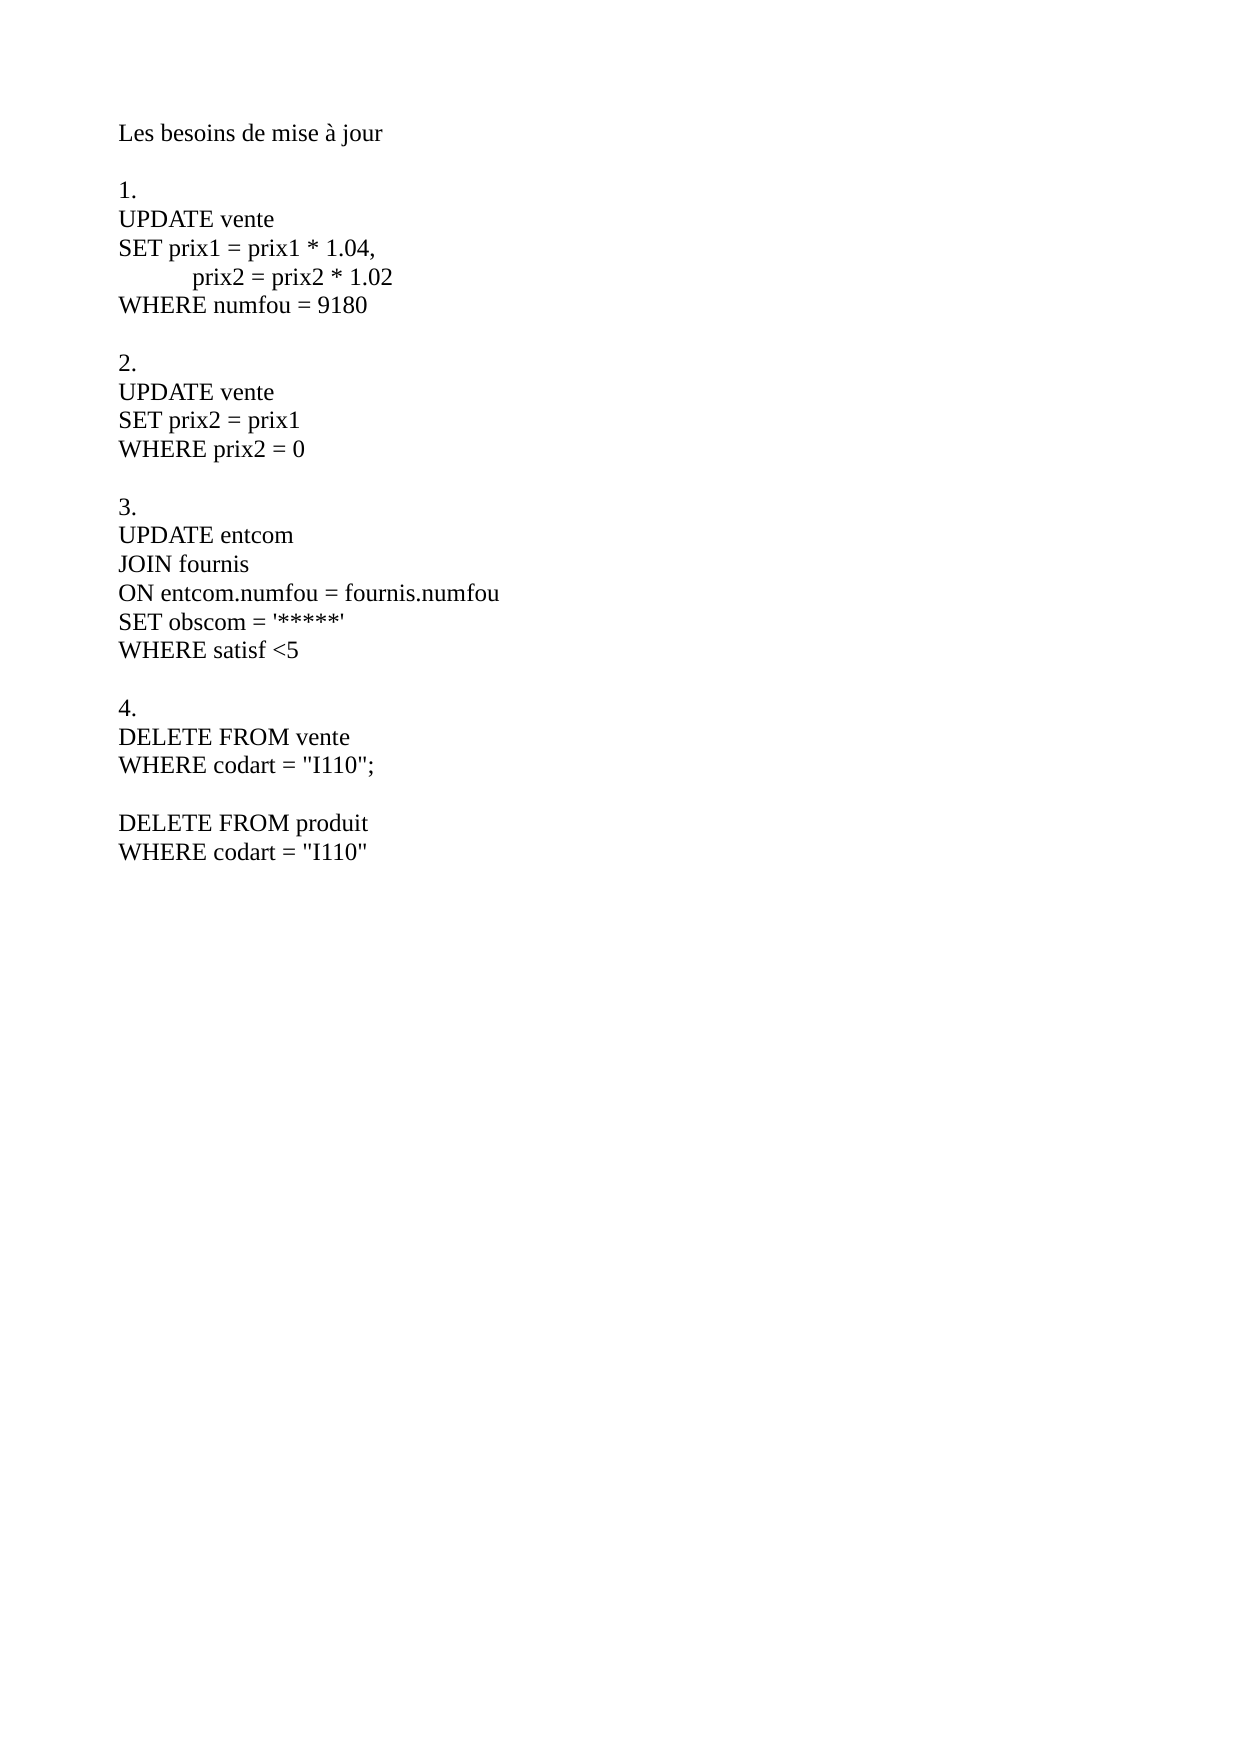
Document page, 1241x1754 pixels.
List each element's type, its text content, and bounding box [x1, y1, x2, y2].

text WHERE numfou = 9180 [118, 291, 1122, 319]
text ON entcom.numfou = fournis.numfou [118, 578, 1122, 607]
text UPDATE vente [118, 204, 1122, 233]
text WHERE codart = "I110" [118, 837, 1122, 866]
text UPDATE entcom [118, 521, 1122, 549]
text 1. [118, 176, 1122, 204]
text SET prix1 = prix1 * 1.04, [118, 233, 1122, 262]
text JOIN fournis [118, 549, 1122, 578]
text SET obscom = '*****' [118, 607, 1122, 636]
text 2. [118, 348, 1122, 377]
text DELETE FROM vente [118, 722, 1122, 751]
text 4. [118, 693, 1122, 722]
text 3. [118, 492, 1122, 521]
text Les besoins de mise à jour [118, 118, 1122, 147]
text WHERE satisf <5 [118, 636, 1122, 664]
text UPDATE vente [118, 377, 1122, 406]
text DELETE FROM produit [118, 808, 1122, 837]
text WHERE codart = "I110"; [118, 751, 1122, 779]
text prix2 = prix2 * 1.02 [118, 262, 1122, 291]
text WHERE prix2 = 0 [118, 434, 1122, 463]
text SET prix2 = prix1 [118, 406, 1122, 434]
